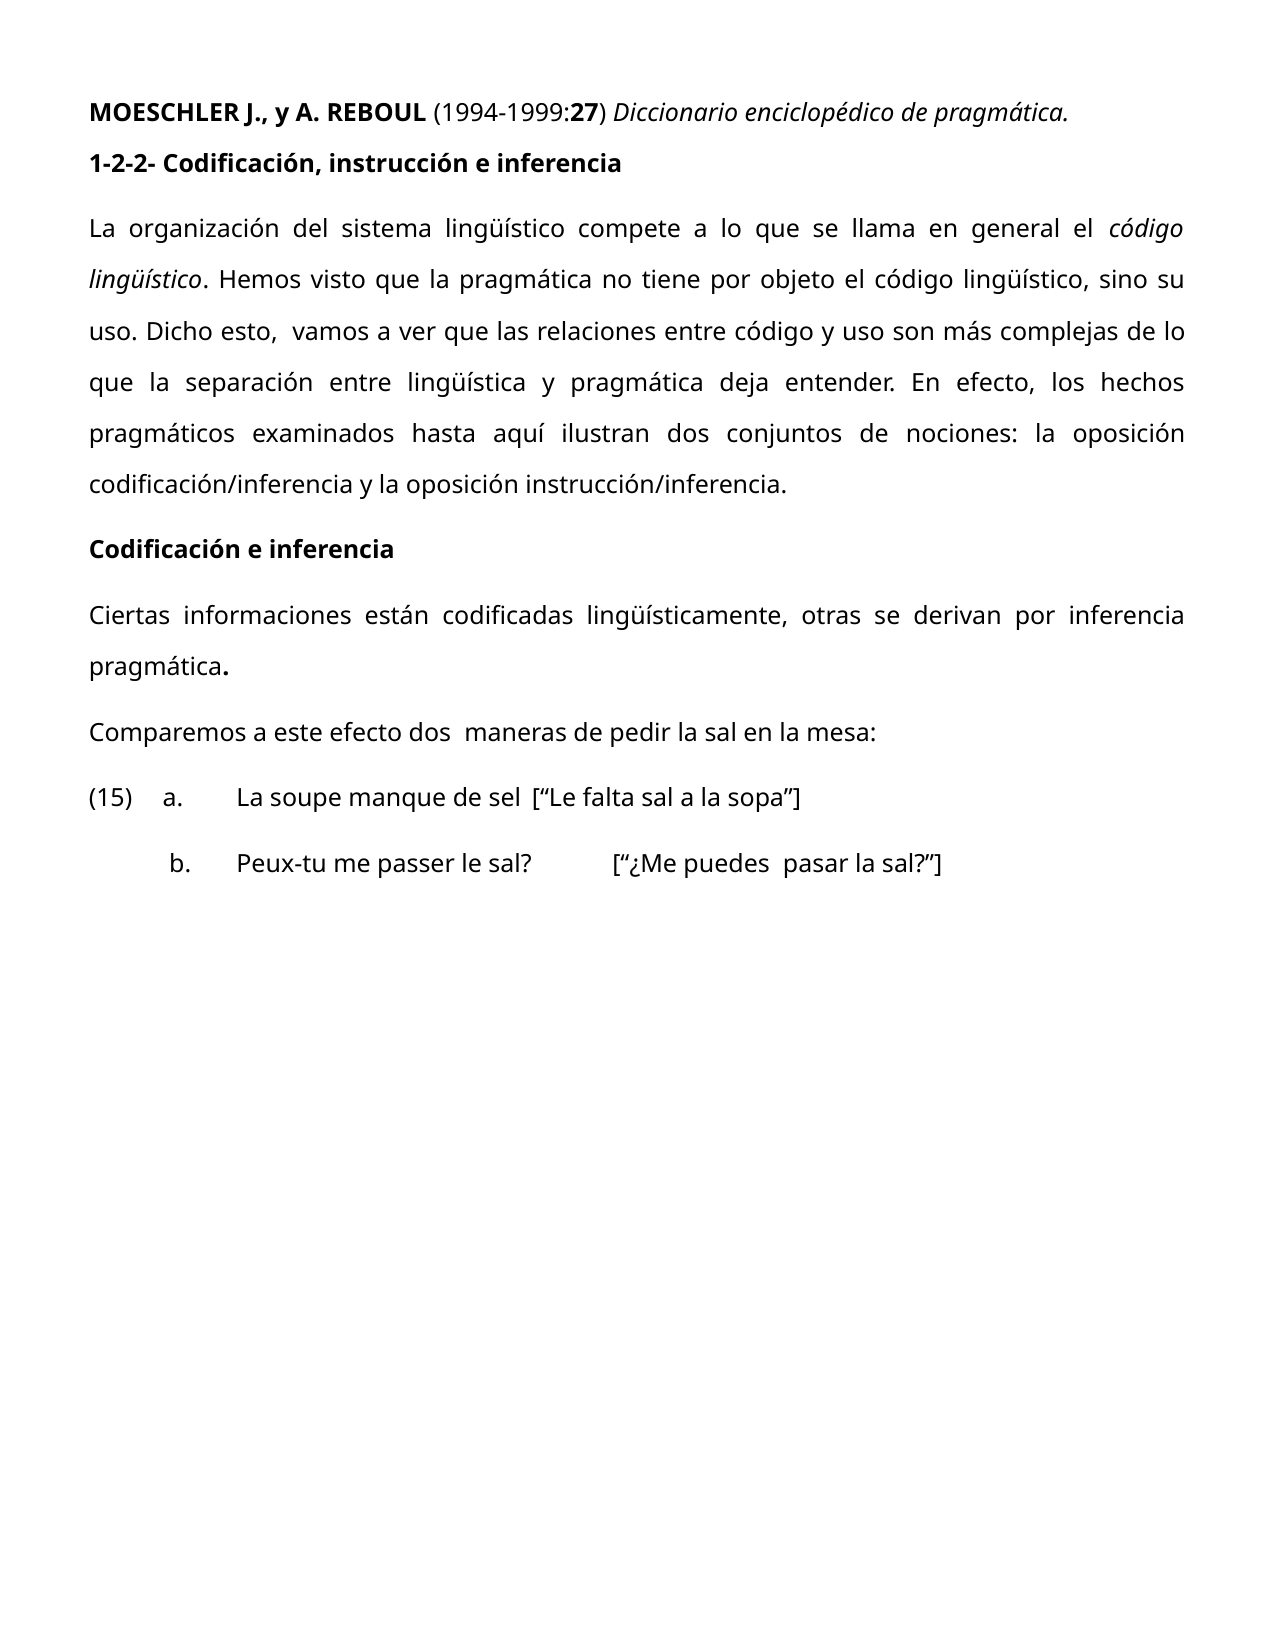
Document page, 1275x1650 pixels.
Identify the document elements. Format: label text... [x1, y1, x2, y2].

text Codificación e inferencia [88, 532, 1186, 566]
text 1-2-2- Codificación, instrucción e inferencia [88, 146, 1186, 179]
text Comparemos a este efecto dos maneras de pedir la sal en la mesa: [88, 714, 1186, 748]
text b. Peux-tu me passer le sal? [“¿Me puedes pasar la sal?”] [88, 846, 1186, 879]
text (15) a. La soupe manque de sel [“Le falta sal a la sopa”] [88, 780, 1186, 814]
text Ciertas informaciones están codificadas lingüísticamente, otras se derivan por inferencia pragmática. [88, 598, 1186, 683]
text La organización del sistema lingüístico compete a lo que se llama en general el código lingüístico. Hemos visto que la pragmática no tiene por objeto el código lingüístico, sino su uso. Dicho esto, vamos a ver que las relaciones entre código y uso son más complejas de lo que la separación entre lingüística y pragmática deja entender. En efecto, los hechos pragmáticos examinados hasta aquí ilustran dos conjuntos de nociones: la oposición codificación/inferencia y la oposición instrucción/inferencia. [88, 211, 1186, 500]
text MOESCHLER J., y A. REBOUL (1994-1999:27) Diccionario enciclopédico de pragmática. [88, 94, 1186, 128]
